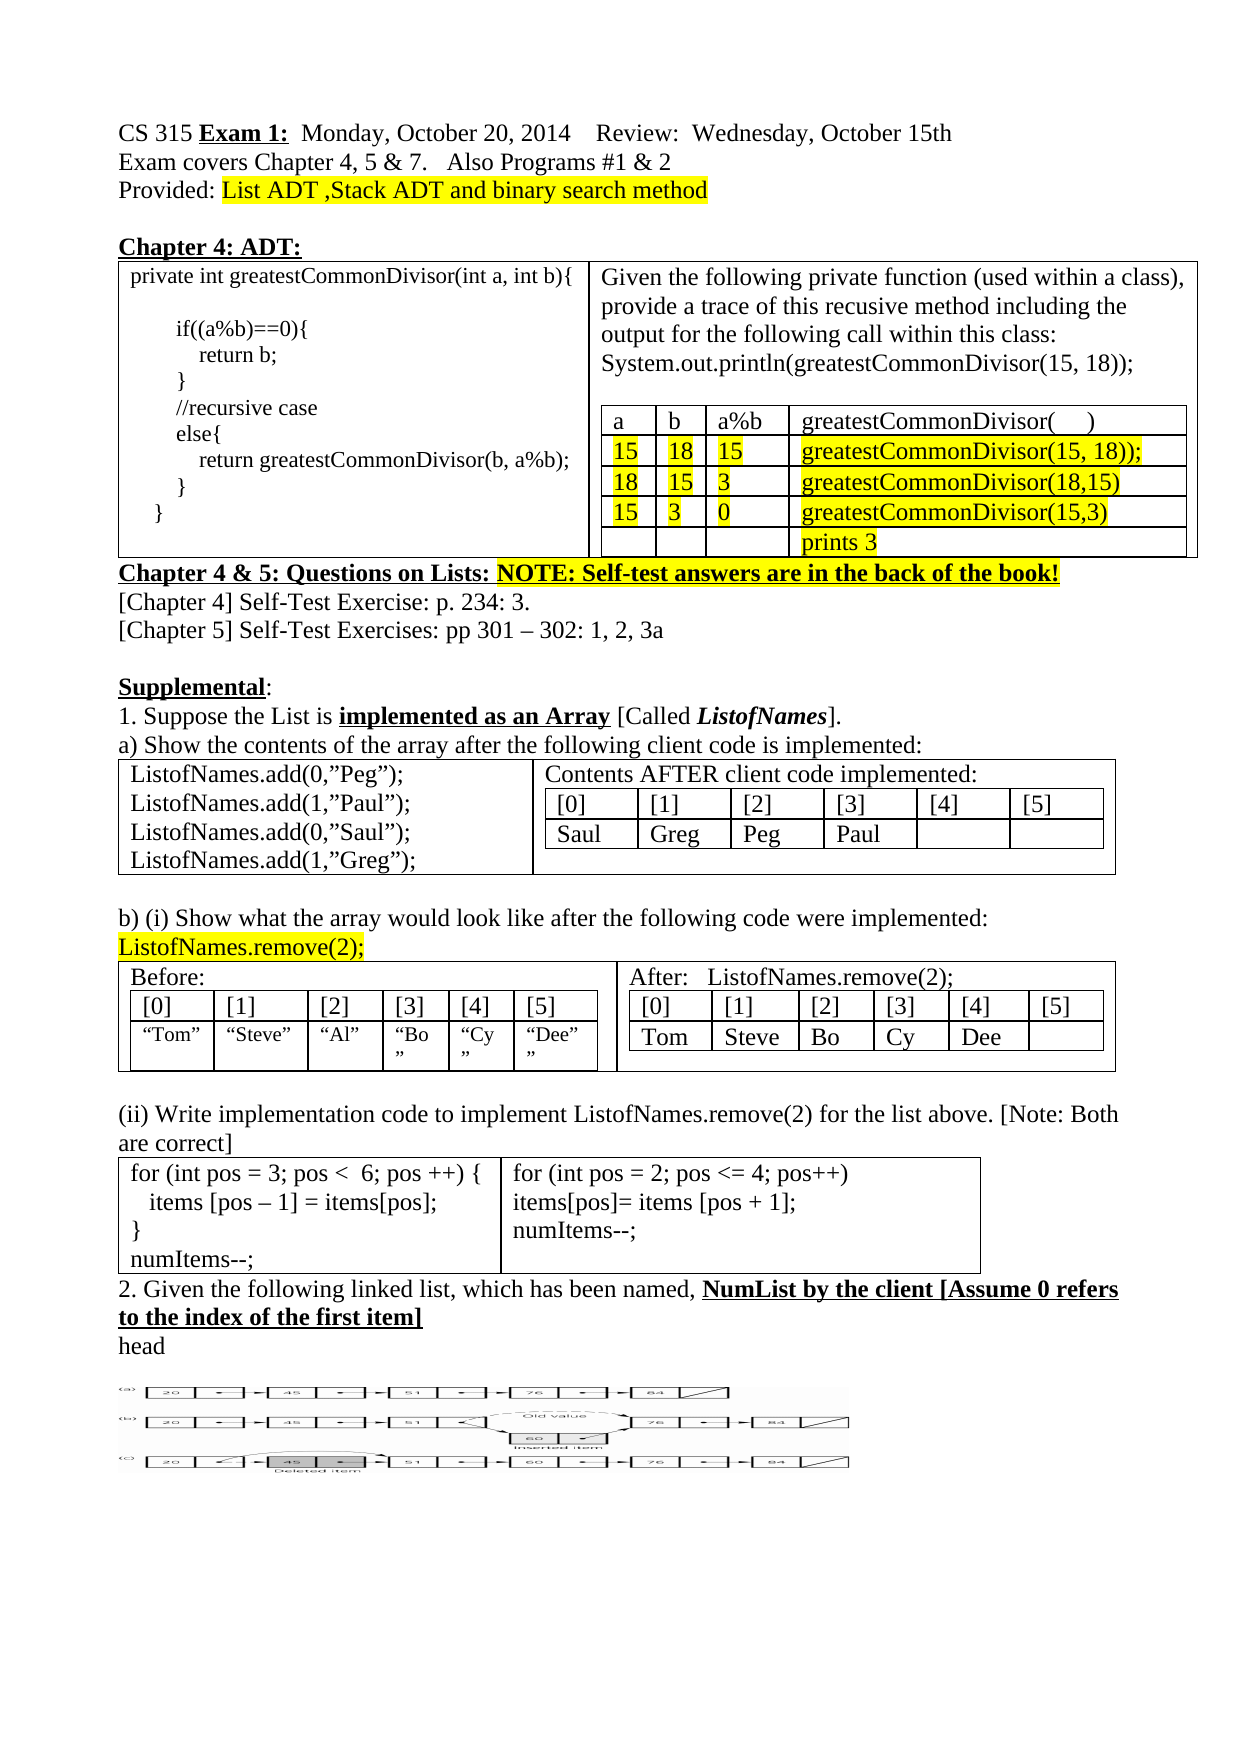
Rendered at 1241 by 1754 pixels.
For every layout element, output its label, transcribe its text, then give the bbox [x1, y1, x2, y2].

table_header b [657, 406, 705, 434]
table_cell Steve [713, 1022, 798, 1050]
text Exam covers Chapter 4, 5 & 7. Also Programs #1 & 2 [118, 147, 1122, 176]
table_header for (int pos = 3; pos < 6; pos ++) { items [pos – 1] = items[pos]; } numItems--; [119, 1158, 500, 1273]
table_header [0] [546, 789, 637, 818]
table_header After: ListofNames.remove(2); [618, 962, 1115, 1071]
table_header Given the following private function (used within a class), provide a trace of this recusive method including the output for the following call within this class: System.out.println(greatestCommonDivisor(15, 18)); [590, 262, 1197, 557]
table_cell [1011, 820, 1103, 848]
table_header [1] [639, 789, 730, 818]
table_cell [707, 528, 788, 556]
table_cell prints 3 [790, 528, 1186, 556]
text Chapter 4: ADT: [118, 232, 1122, 261]
table_header [5] [1011, 789, 1103, 818]
table_header a%b [707, 406, 788, 434]
table_header for (int pos = 2; pos <= 4; pos++) items[pos]= items [pos + 1]; numItems--; [502, 1158, 980, 1273]
table_header [2] [800, 991, 873, 1020]
text 1. Suppose the List is implemented as an Array [Called ListofNames]. [118, 701, 1122, 730]
text Chapter 4 & 5: Questions on Lists: NOTE: Self-test answers are in the back of the book! [118, 558, 1122, 587]
table_header [3] [384, 991, 448, 1020]
text CS 315 Exam 1: Monday, October 20, 2014 Review: Wednesday, October 15th [118, 118, 1122, 147]
table_cell “Cy” [450, 1022, 513, 1070]
table_cell [602, 528, 655, 556]
text Provided: List ADT ,Stack ADT and binary search method [118, 176, 1122, 204]
text b) (i) Show what the array would look like after the following code were implemented: ListofNames.remove(2); [118, 903, 1122, 961]
table_cell 0 [707, 497, 788, 526]
table_header [4] [950, 991, 1028, 1020]
table_cell 15 [602, 436, 655, 465]
table_header [5] [1030, 991, 1103, 1020]
table_header private int greatestCommonDivisor(int a, int b){ if((a%b)==0){ return b; } //recursive case else{ return greatestCommonDivisor(b, a%b); } } [119, 262, 588, 557]
table_header Contents AFTER client code implemented: [534, 760, 1115, 874]
table_cell [1030, 1022, 1103, 1050]
table_cell Tom [630, 1022, 711, 1050]
text [Chapter 5] Self-Test Exercises: pp 301 – 302: 1, 2, 3a [118, 616, 1122, 644]
table_cell “Dee”” [515, 1022, 597, 1070]
table_cell greatestCommonDivisor(18,15) [790, 467, 1186, 495]
table_header [5] [515, 991, 597, 1020]
table_header [1] [215, 991, 307, 1020]
table_cell 15 [707, 436, 788, 465]
table_header [2] [732, 789, 823, 818]
table_cell “Steve” [215, 1022, 307, 1070]
table_header greatestCommonDivisor( ) [790, 406, 1186, 434]
table_cell Peg [732, 820, 823, 848]
table_cell 3 [657, 497, 705, 526]
table_cell 18 [602, 467, 655, 495]
table_cell Bo [800, 1022, 873, 1050]
table_cell “Bo” [384, 1022, 448, 1070]
table_cell [657, 528, 705, 556]
table_cell Cy [875, 1022, 948, 1050]
table_header [1] [713, 991, 798, 1020]
table_cell “Tom” [131, 1022, 213, 1070]
table_cell Saul [546, 820, 637, 848]
table_cell greatestCommonDivisor(15,3) [790, 497, 1186, 526]
table_cell “Al” [309, 1022, 382, 1070]
table_header [0] [630, 991, 711, 1020]
table_cell Paul [825, 820, 916, 848]
table_header [4] [918, 789, 1009, 818]
text [Chapter 4] Self-Test Exercise: p. 234: 3. [118, 587, 1122, 616]
table_cell 18 [657, 436, 705, 465]
table_cell Greg [639, 820, 730, 848]
table_cell [918, 820, 1009, 848]
table_header [4] [450, 991, 513, 1020]
table_cell 15 [602, 497, 655, 526]
table_header Before: [119, 962, 616, 1071]
table_cell Dee [950, 1022, 1028, 1050]
text a) Show the contents of the array after the following client code is implemented: [118, 730, 1122, 758]
text head [118, 1331, 1122, 1360]
text (ii) Write implementation code to implement ListofNames.remove(2) for the list above. [Note: Both are correct] [118, 1099, 1122, 1157]
table_header [3] [825, 789, 916, 818]
table_header [2] [309, 991, 382, 1020]
table_header a [602, 406, 655, 434]
table_cell 15 [657, 467, 705, 495]
table_cell 3 [707, 467, 788, 495]
text Supplemental: [118, 672, 1122, 701]
table_header [0] [131, 991, 213, 1020]
table_header [3] [875, 991, 948, 1020]
table_header ListofNames.add(0,”Peg”); ListofNames.add(1,”Paul”); ListofNames.add(0,”Saul”); ListofNames.add(1,”Greg”); [119, 760, 532, 874]
table_cell greatestCommonDivisor(15, 18)); [790, 436, 1186, 465]
text 2. Given the following linked list, which has been named, NumList by the client [Assume 0 refers to the index of the first item] [118, 1274, 1122, 1331]
